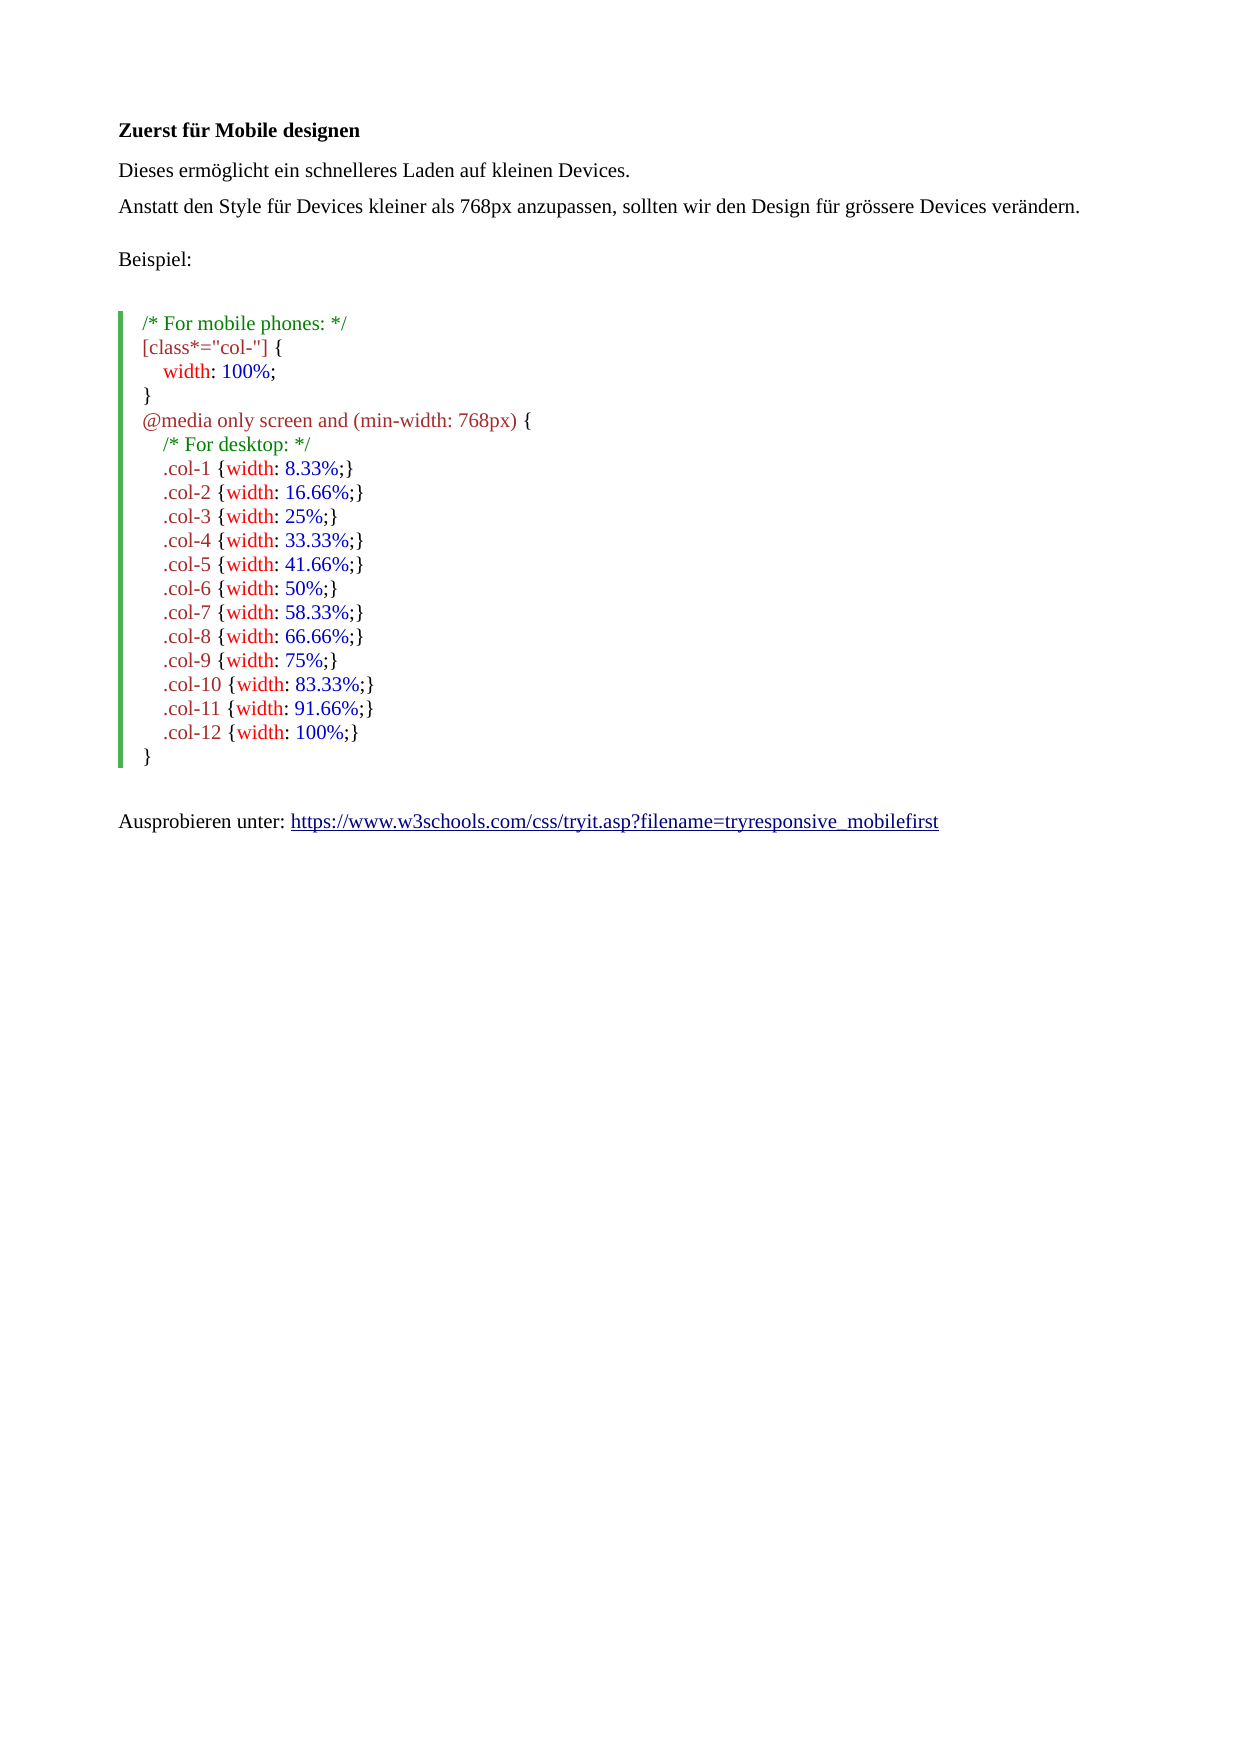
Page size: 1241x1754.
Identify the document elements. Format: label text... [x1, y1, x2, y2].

subtitle Beispiel: [118, 247, 1122, 271]
text Anstatt den Style für Devices kleiner als 768px anzupassen, sollten wir den Design für grössere Devices verändern. [118, 194, 1122, 218]
text Dieses ermöglicht ein schnelleres Laden auf kleinen Devices. [118, 158, 1122, 182]
text /* For mobile phones: */ [class*="col-"] { width: 100%; } @media only screen and (min-width: 768px) { /* For desktop: */ .col-1 {width: 8.33%;} .col-2 {width: 16.66%;} .col-3 {width: 25%;} .col-4 {width: 33.33%;} .col-5 {width: 41.66%;} .col-6 {width: 50%;} .col-7 {width: 58.33%;} .col-8 {width: 66.66%;} .col-9 {width: 75%;} .col-10 {width: 83.33%;} .col-11 {width: 91.66%;} .col-12 {width: 100%;} } [123, 311, 1122, 768]
subtitle Zuerst für Mobile designen [118, 118, 1122, 142]
text Ausprobieren unter: https://www.w3schools.com/css/tryit.asp?filename=tryresponsive_mobilefirst [118, 809, 1122, 833]
